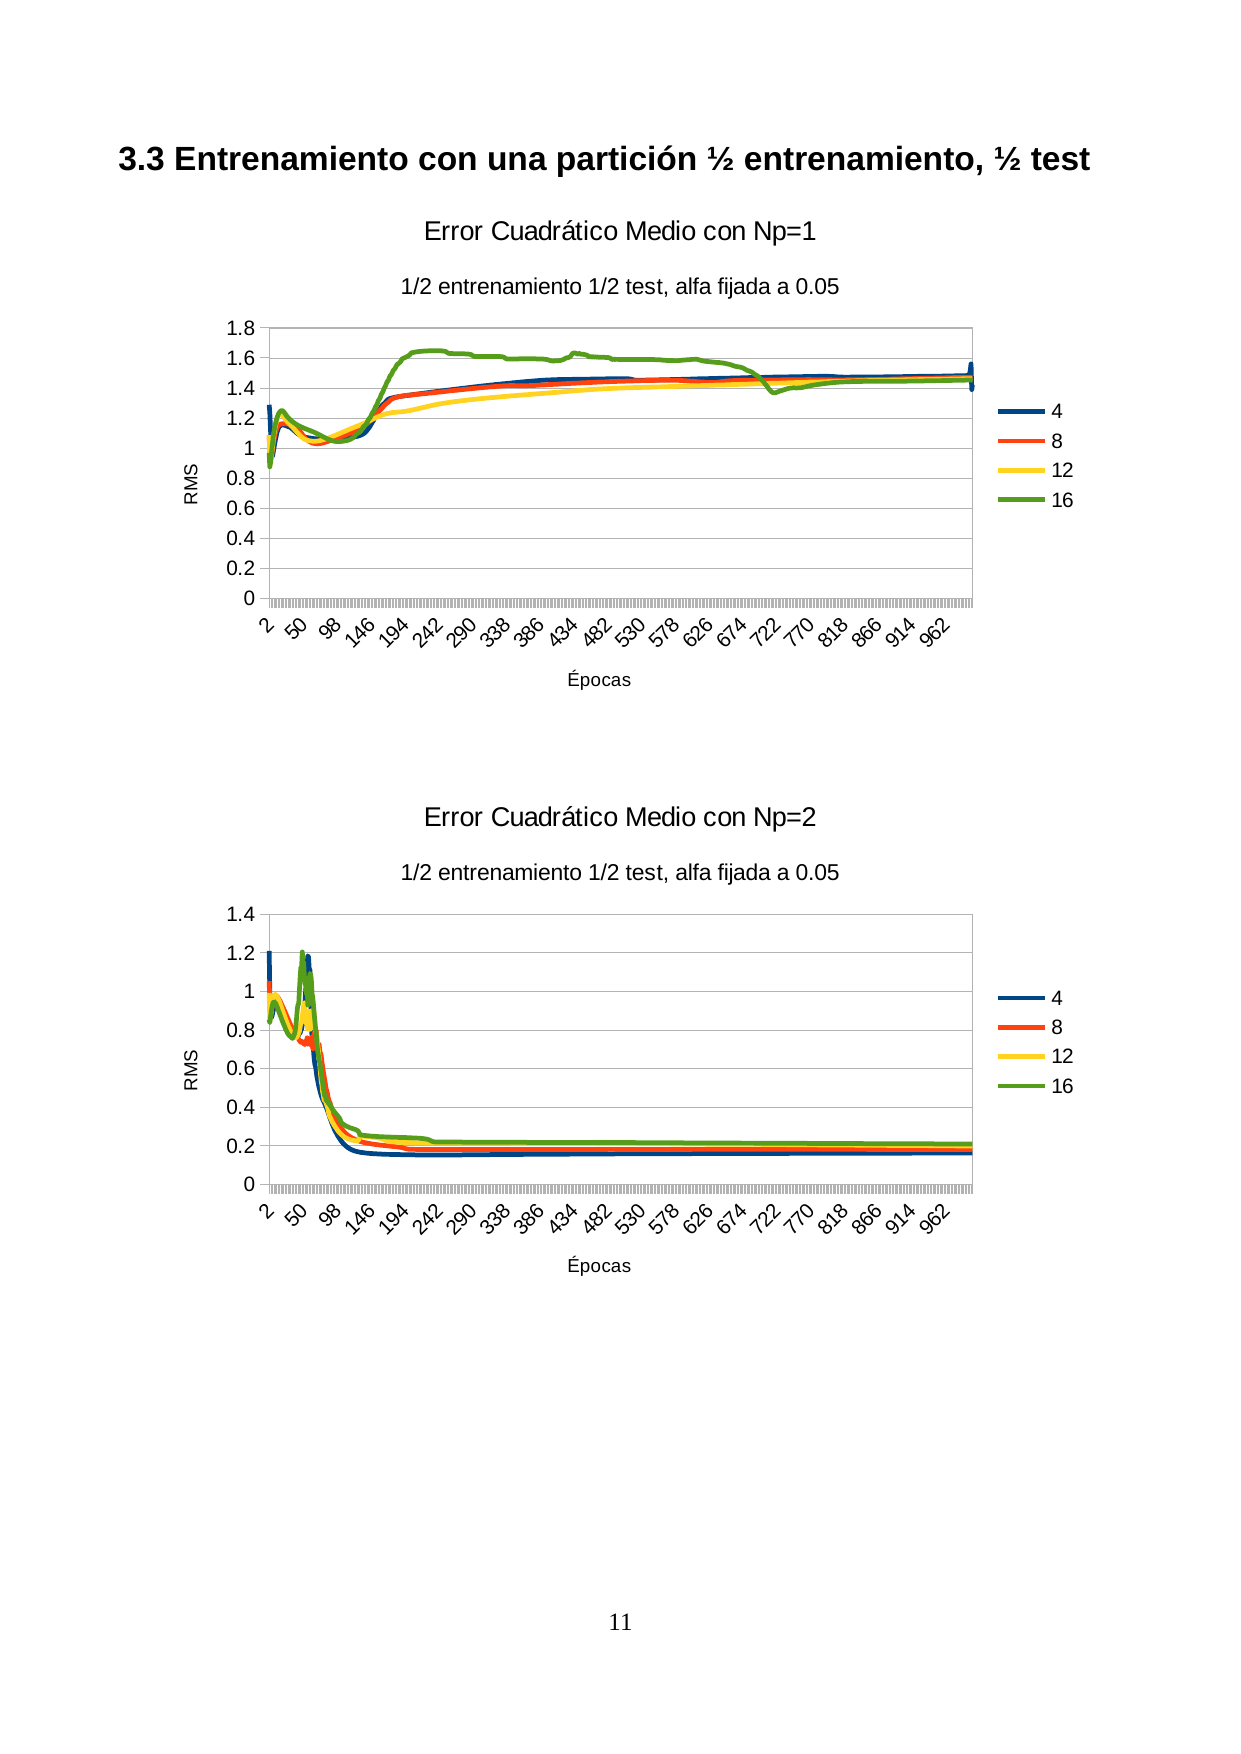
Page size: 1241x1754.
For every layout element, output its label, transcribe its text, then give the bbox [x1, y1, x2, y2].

subtitle 3.3 Entrenamiento con una partición ½ entrenamiento, ½ test [118, 139, 1122, 178]
